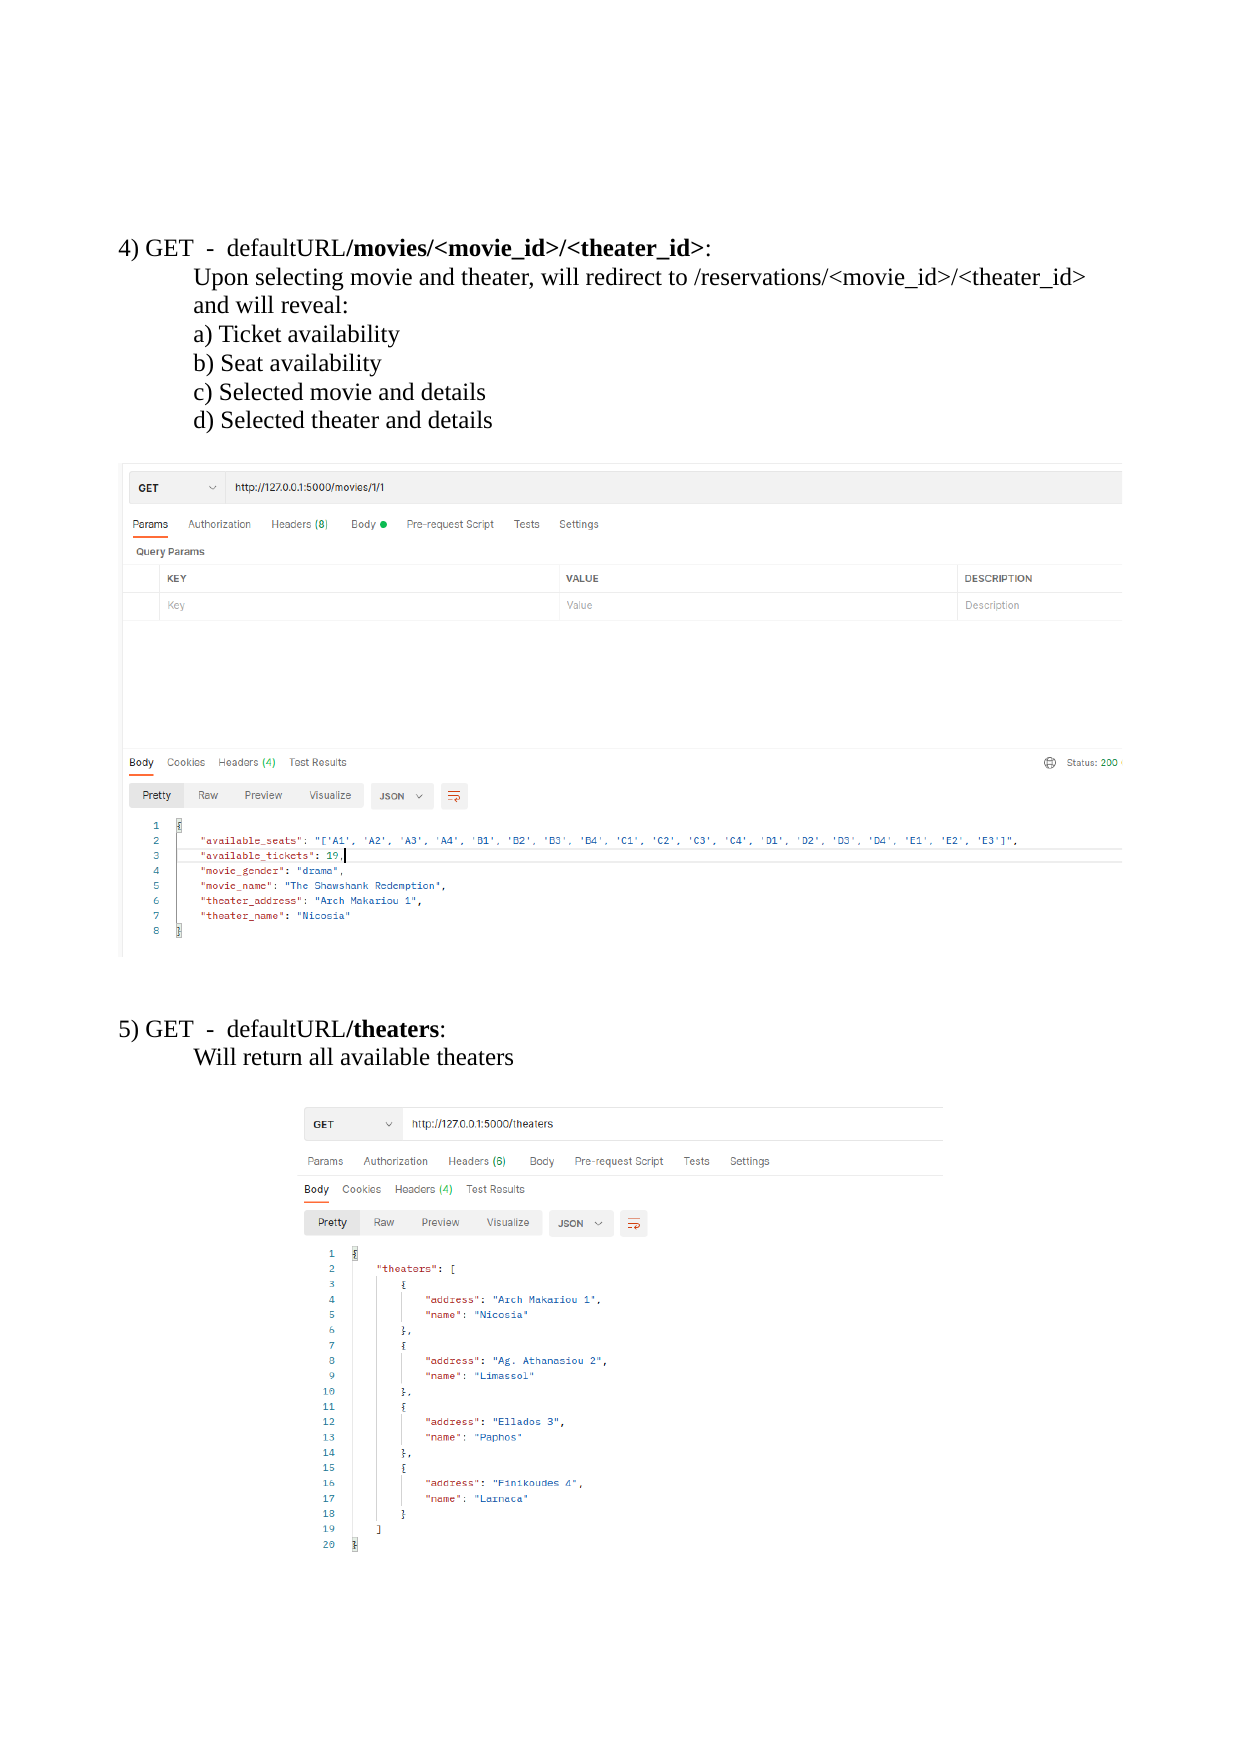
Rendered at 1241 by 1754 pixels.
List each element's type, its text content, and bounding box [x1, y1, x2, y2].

text d) Selected theater and details [118, 406, 1122, 434]
text Will return all available theaters [118, 1042, 1122, 1071]
picture [118, 463, 1123, 957]
picture [297, 1100, 943, 1577]
text c) Selected movie and details [118, 377, 1122, 406]
text b) Seat availability [118, 348, 1122, 377]
text 5) GET - defaultURL/theaters: [118, 1014, 1122, 1042]
text a) Ticket availability [118, 319, 1122, 348]
text 4) GET - defaultURL/movies/<movie_id>/<theater_id>: [118, 233, 1122, 262]
text Upon selecting movie and theater, will redirect to /reservations/<movie_id>/<theater_id> and will reveal: [118, 262, 1122, 319]
